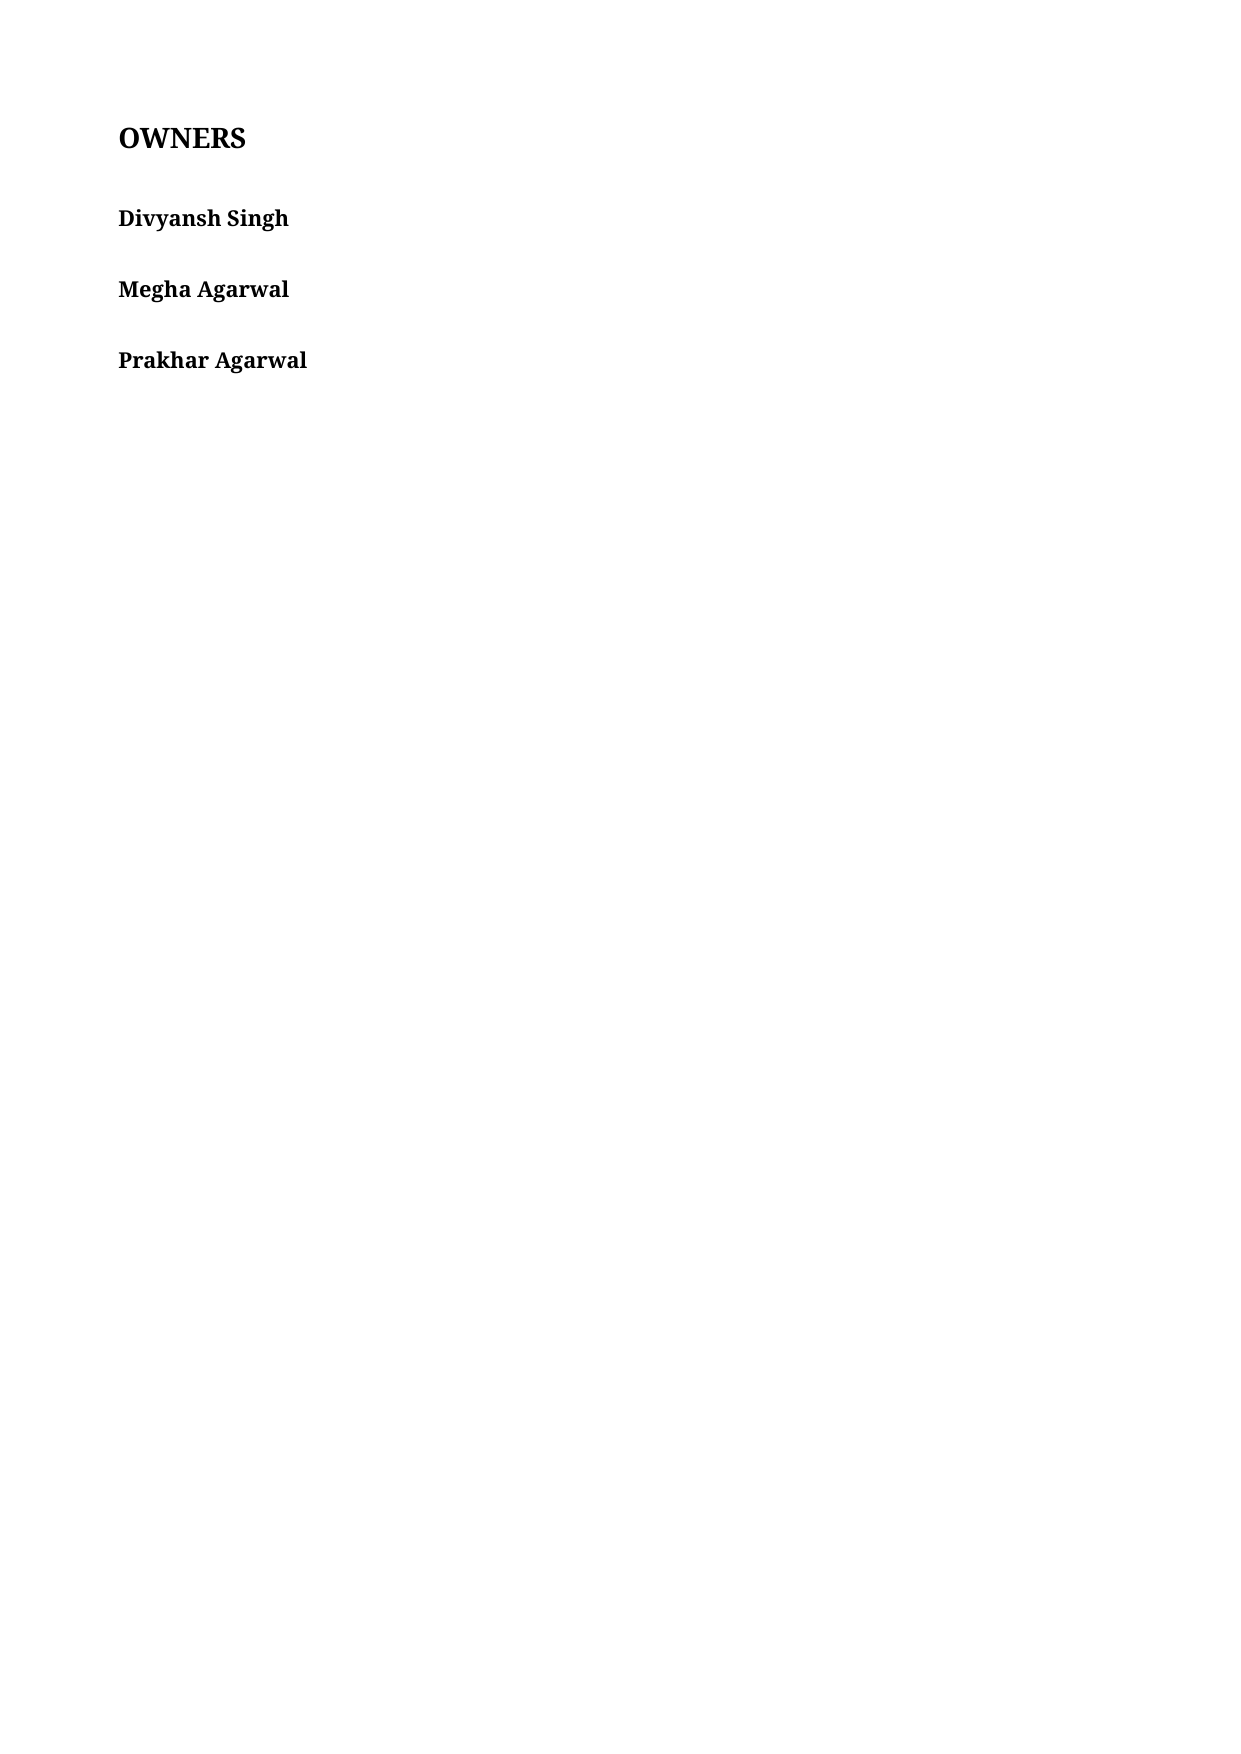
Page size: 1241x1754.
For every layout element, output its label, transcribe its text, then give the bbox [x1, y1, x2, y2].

subtitle OWNERS [118, 118, 1122, 156]
text Divyansh Singh [118, 202, 1122, 232]
text Prakhar Agarwal [118, 345, 1122, 374]
text Megha Agarwal [118, 274, 1122, 303]
